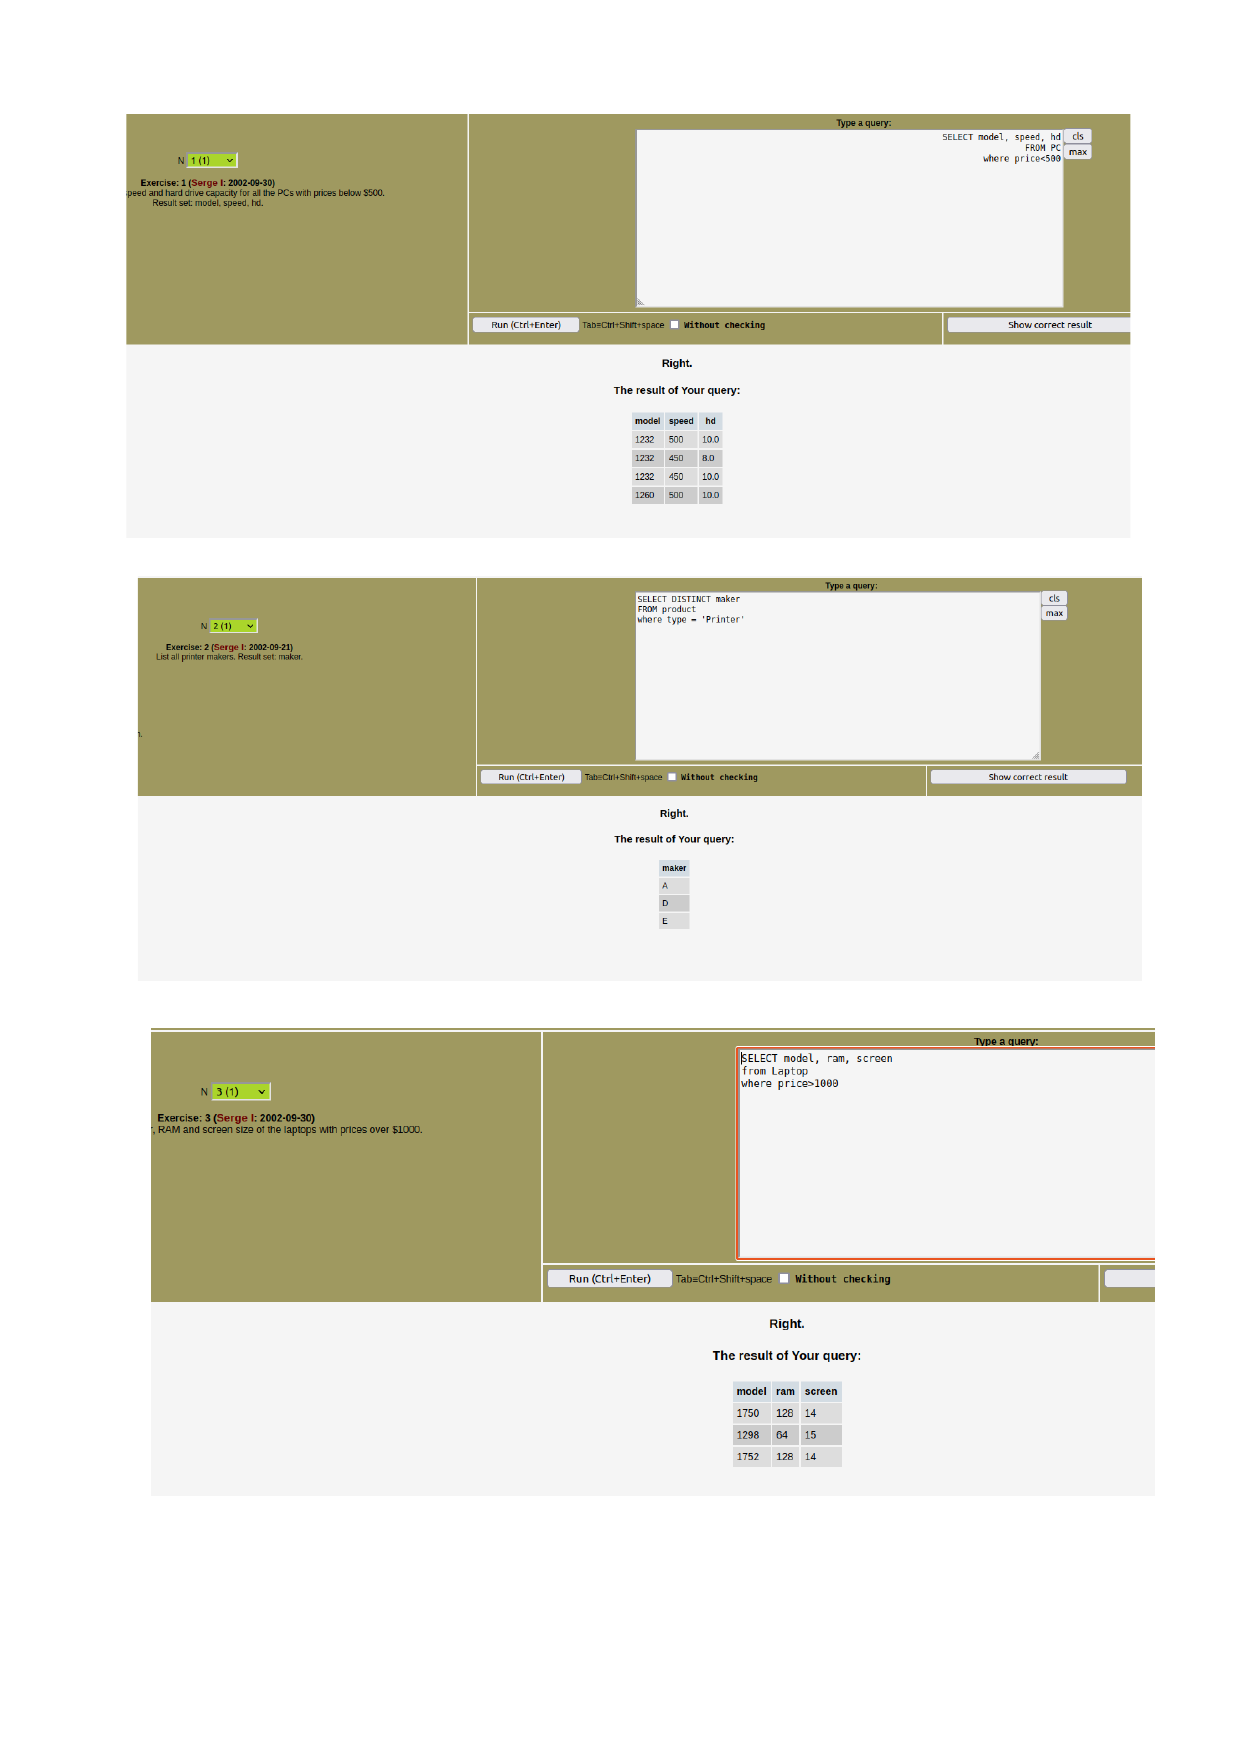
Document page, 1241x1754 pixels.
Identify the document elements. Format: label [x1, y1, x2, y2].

picture [126, 114, 1131, 538]
picture [151, 1028, 1155, 1496]
picture [137, 576, 1142, 981]
